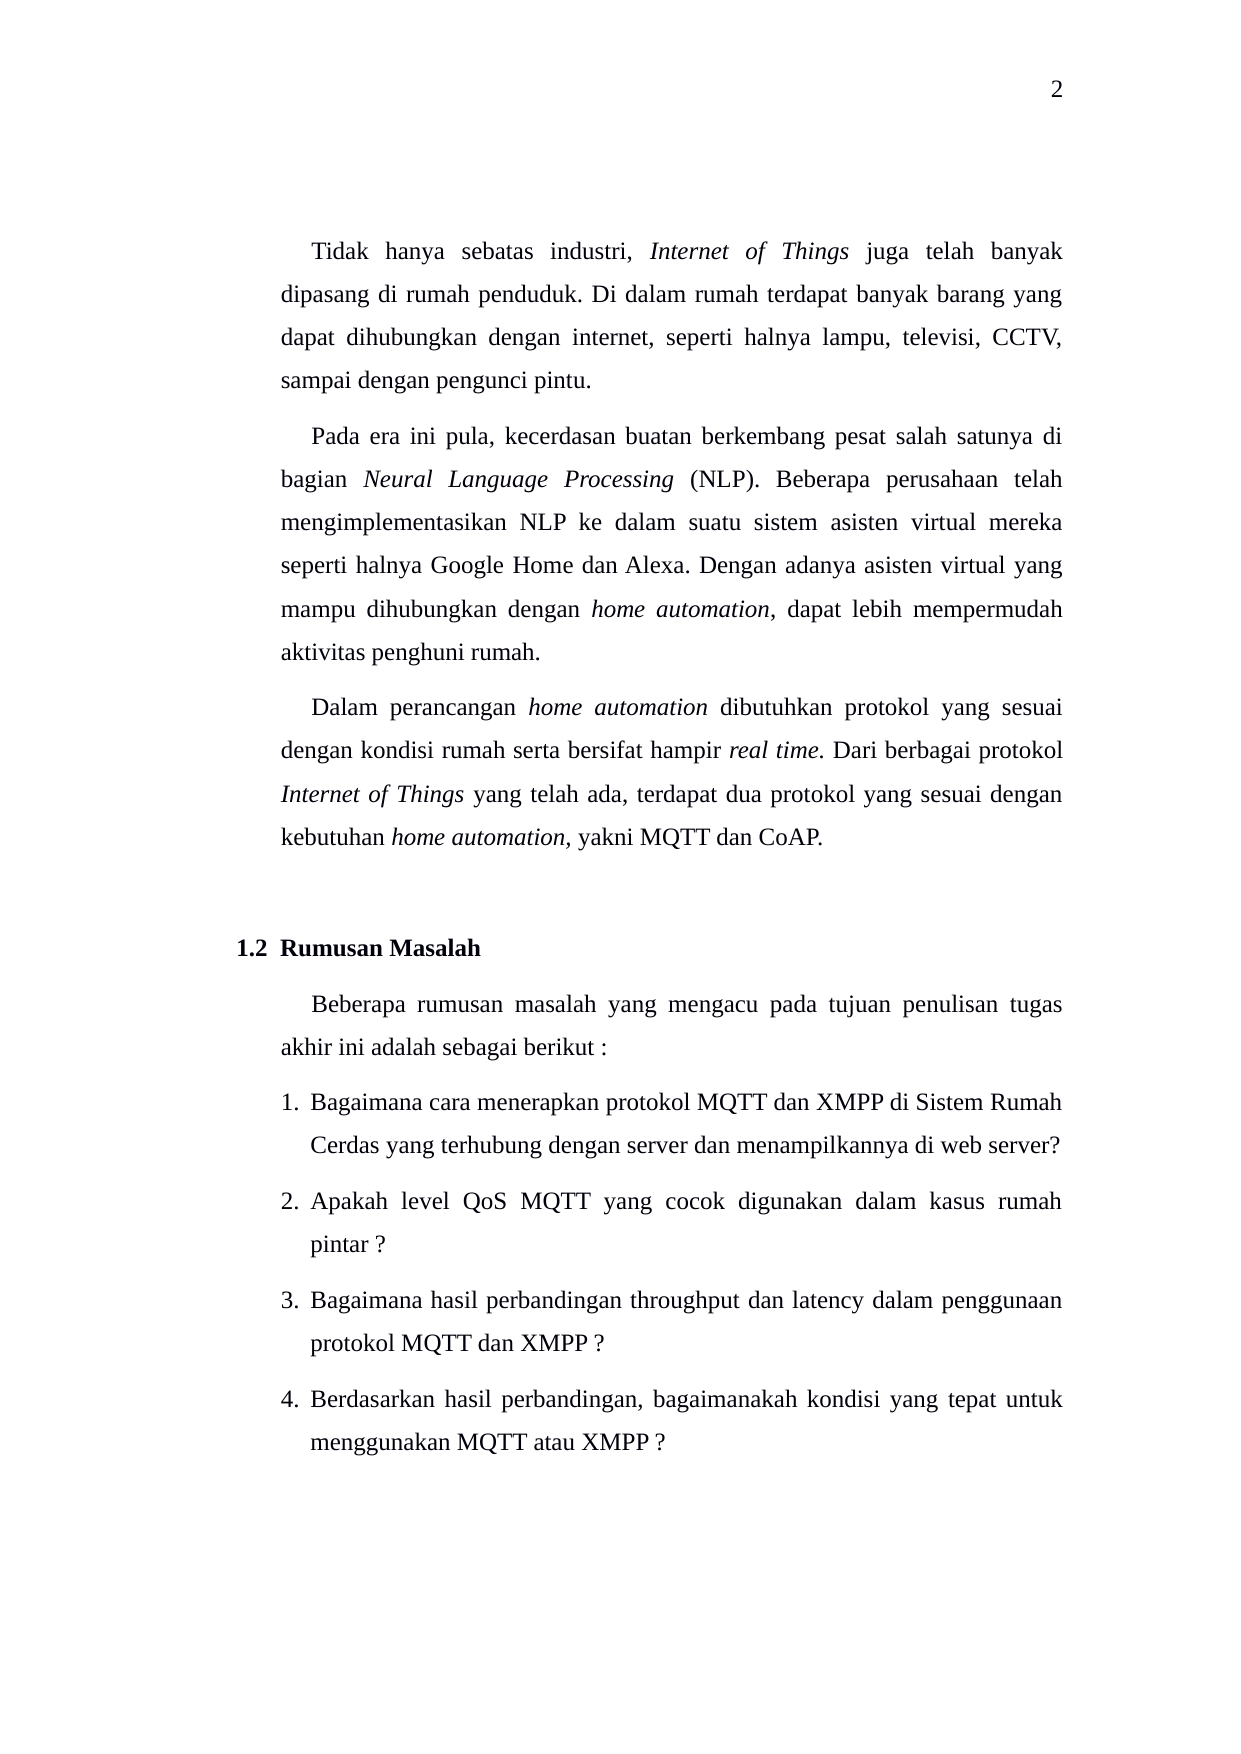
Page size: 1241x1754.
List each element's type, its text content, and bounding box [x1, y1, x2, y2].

list Tidak hanya sebatas industri, Internet of Things juga telah banyak dipasang di rumah penduduk. Di dalam rumah terdapat banyak barang yang dapat dihubungkan dengan internet, seperti halnya lampu, televisi, CCTV, sampai dengan pengunci pintu. [281, 236, 1063, 394]
list Beberapa rumusan masalah yang mengacu pada tujuan penulisan tugas akhir ini adalah sebagai berikut : [281, 989, 1063, 1061]
list Berdasarkan hasil perbandingan, bagaimanakah kondisi yang tepat untuk menggunakan MQTT atau XMPP ? [281, 1384, 1063, 1456]
list Apakah level QoS MQTT yang cocok digunakan dalam kasus rumah pintar ? [281, 1186, 1063, 1258]
list Bagaimana hasil perbandingan throughput dan latency dalam penggunaan protokol MQTT dan XMPP ? [281, 1285, 1063, 1357]
list Bagaimana cara menerapkan protokol MQTT dan XMPP di Sistem Rumah Cerdas yang terhubung dengan server dan menampilkannya di web server? [281, 1087, 1063, 1159]
list Pada era ini pula, kecerdasan buatan berkembang pesat salah satunya di bagian Neural Language Processing (NLP). Beberapa perusahaan telah mengimplementasikan NLP ke dalam suatu sistem asisten virtual mereka seperti halnya Google Home dan Alexa. Dengan adanya asisten virtual yang mampu dihubungkan dengan home automation, dapat lebih mempermudah aktivitas penghuni rumah. [281, 421, 1063, 666]
list Dalam perancangan home automation dibutuhkan protokol yang sesuai dengan kondisi rumah serta bersifat hampir real time. Dari berbagai protokol Internet of Things yang telah ada, terdapat dua protokol yang sesuai dengan kebutuhan home automation, yakni MQTT dan CoAP. [281, 692, 1063, 851]
subtitle 1.2 Rumusan Masalah [236, 933, 1063, 962]
